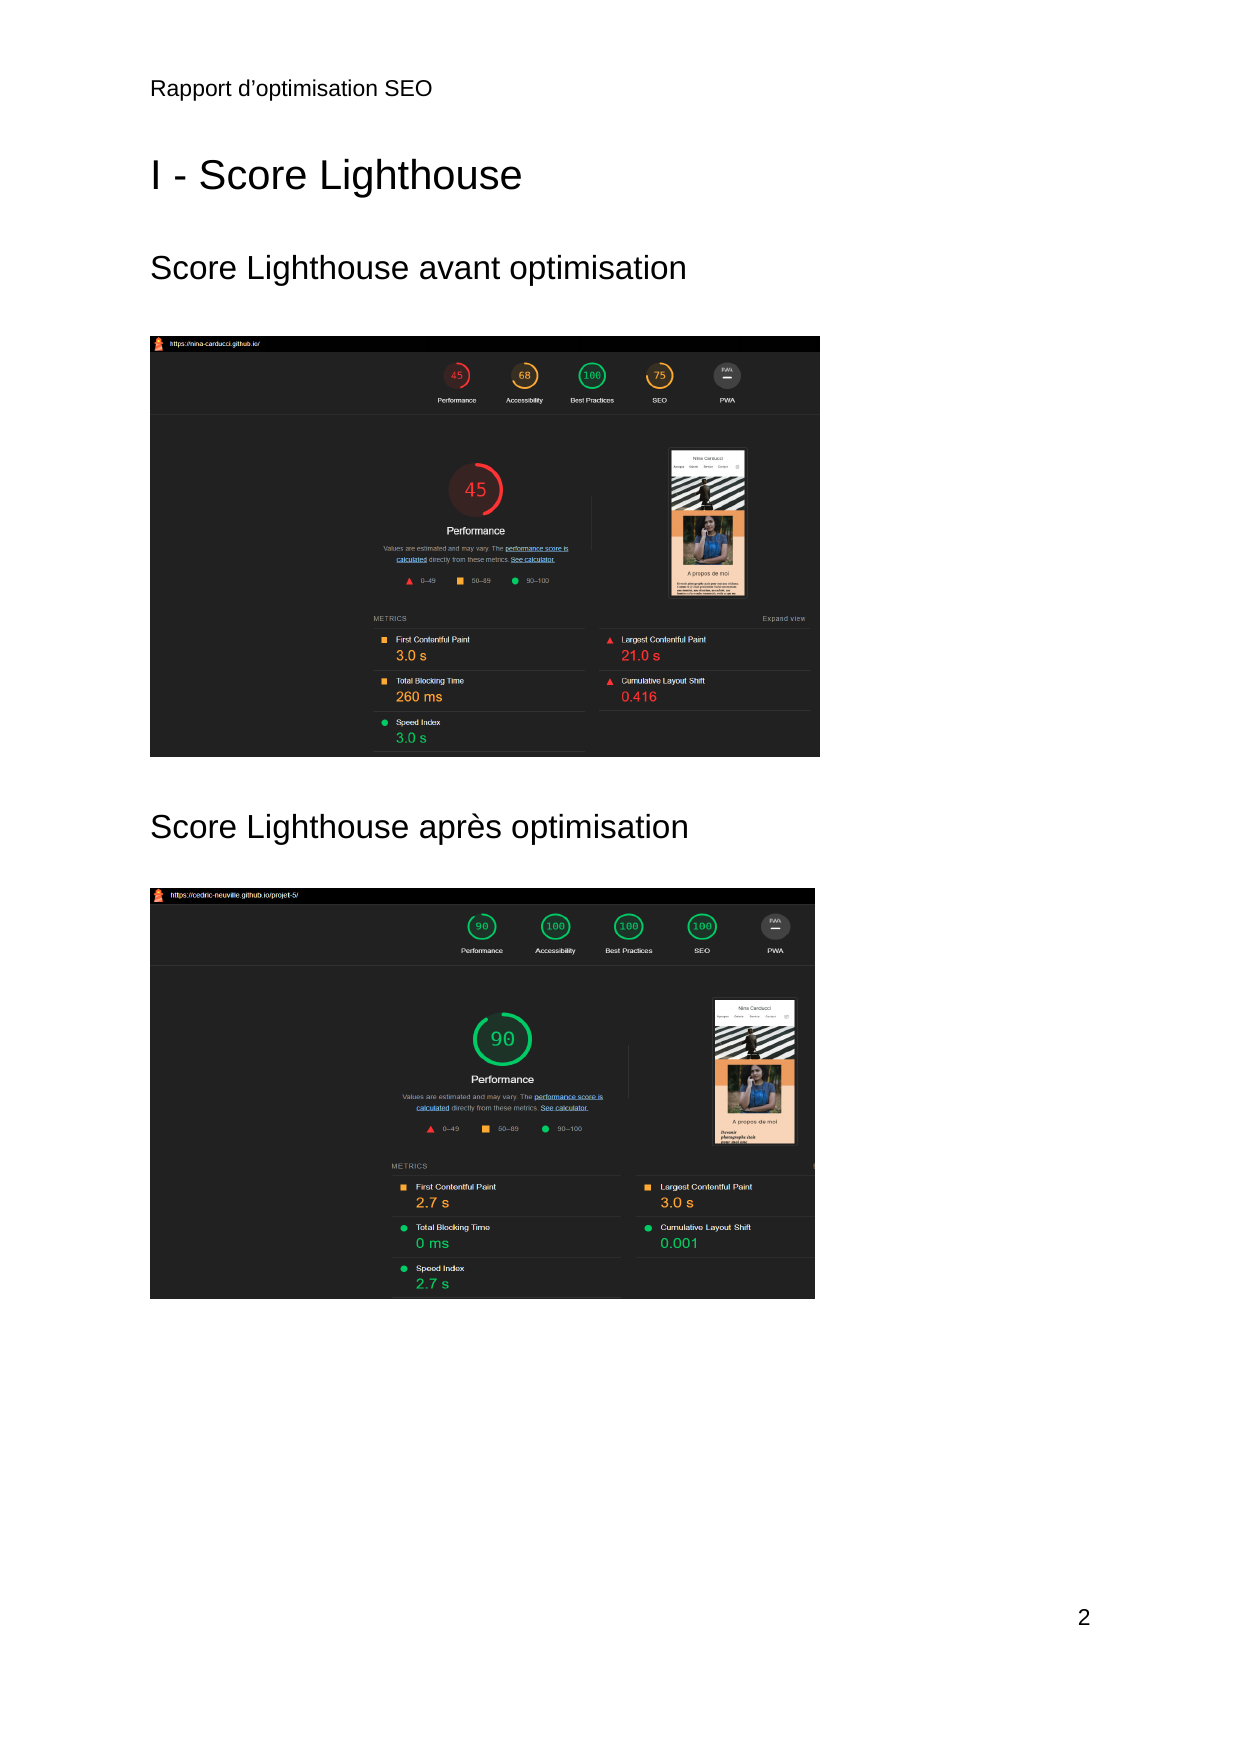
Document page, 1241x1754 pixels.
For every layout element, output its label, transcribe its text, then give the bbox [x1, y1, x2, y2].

subtitle I - Score Lighthouse [150, 150, 1090, 198]
subtitle Score Lighthouse après optimisation [150, 807, 1090, 845]
subtitle Score Lighthouse avant optimisation [150, 248, 1090, 286]
